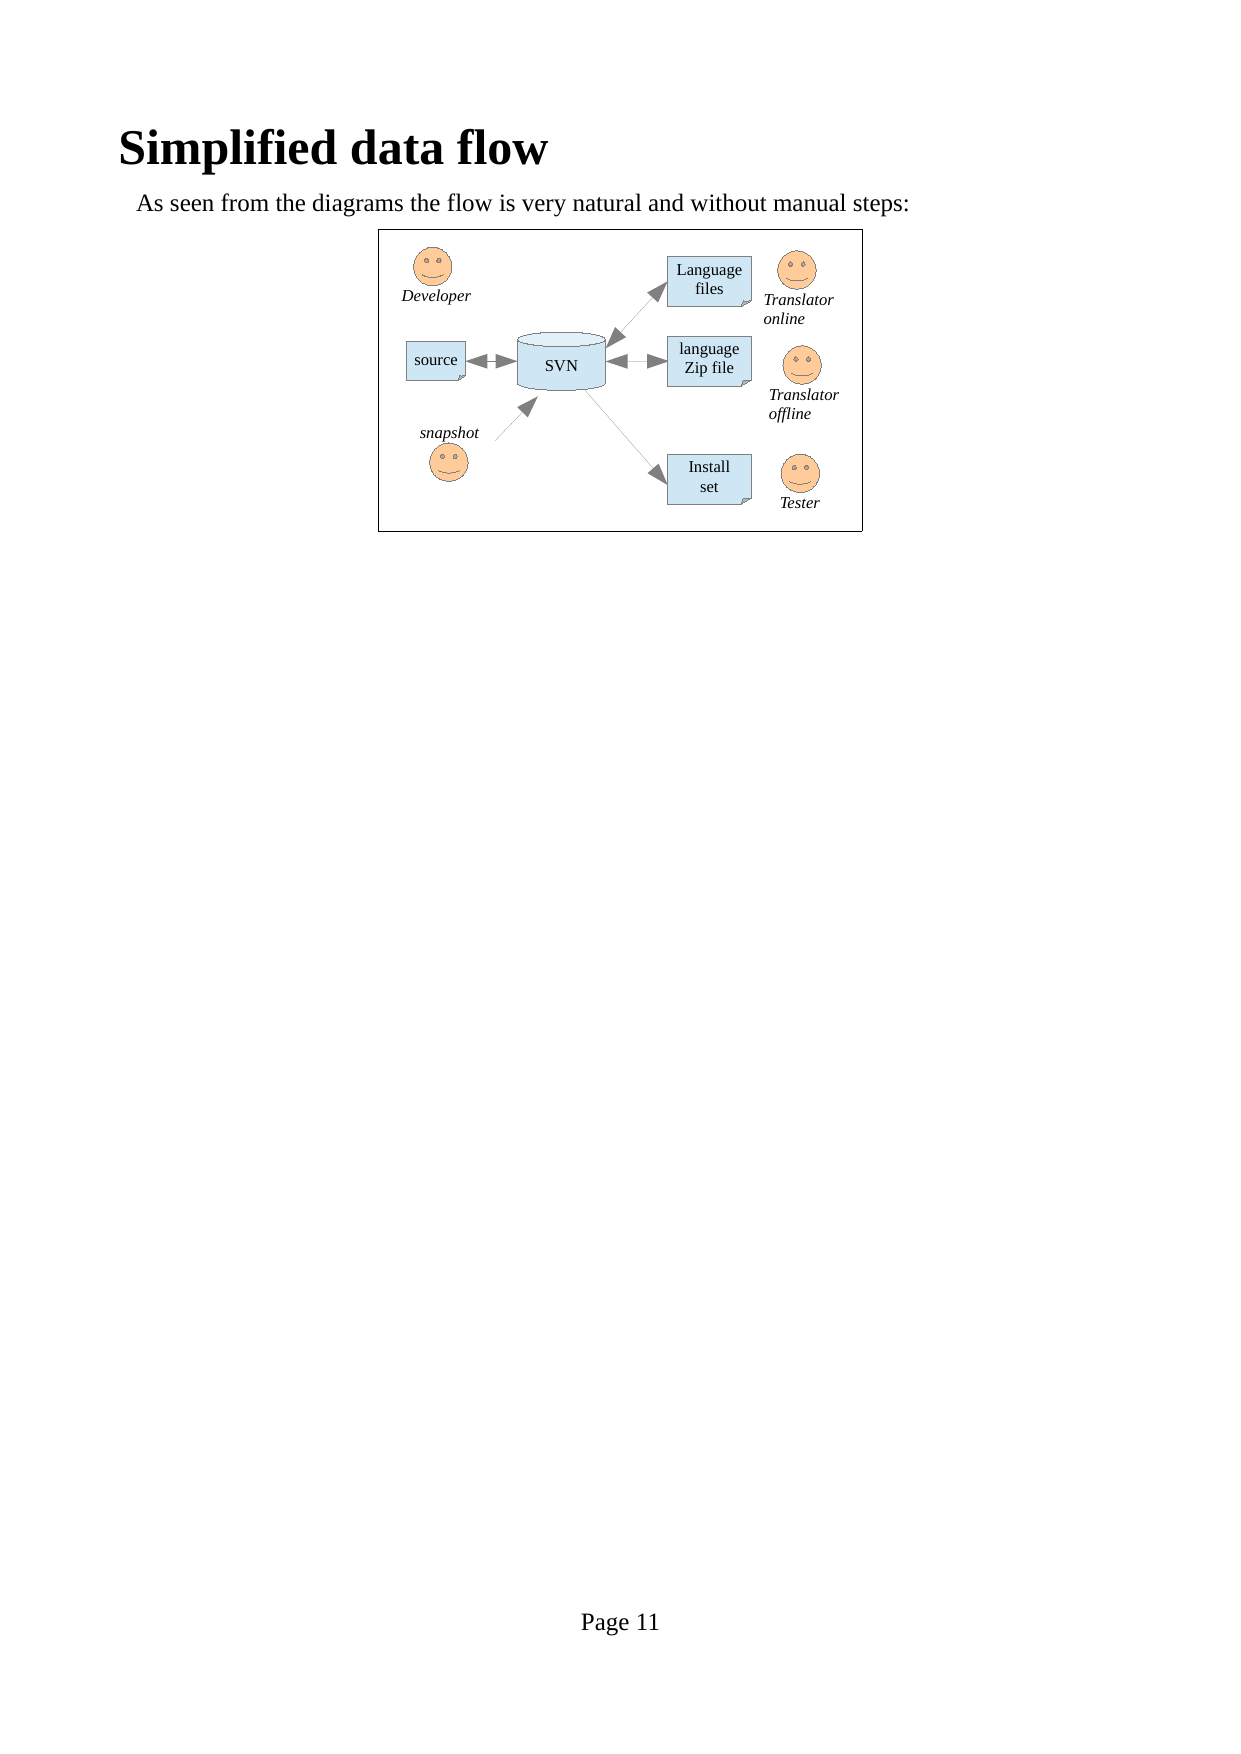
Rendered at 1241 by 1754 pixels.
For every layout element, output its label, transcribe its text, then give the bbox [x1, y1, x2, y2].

text Translator [763, 243, 837, 308]
subtitle Simplified data flow [118, 118, 1122, 176]
text online [763, 308, 837, 328]
text Tester [763, 447, 837, 512]
text snapshot [413, 423, 487, 442]
text offline [768, 403, 842, 423]
text Translator [768, 338, 842, 403]
text As seen from the diagrams the flow is very natural and without manual steps: [136, 188, 1122, 217]
text Developer [400, 242, 474, 305]
